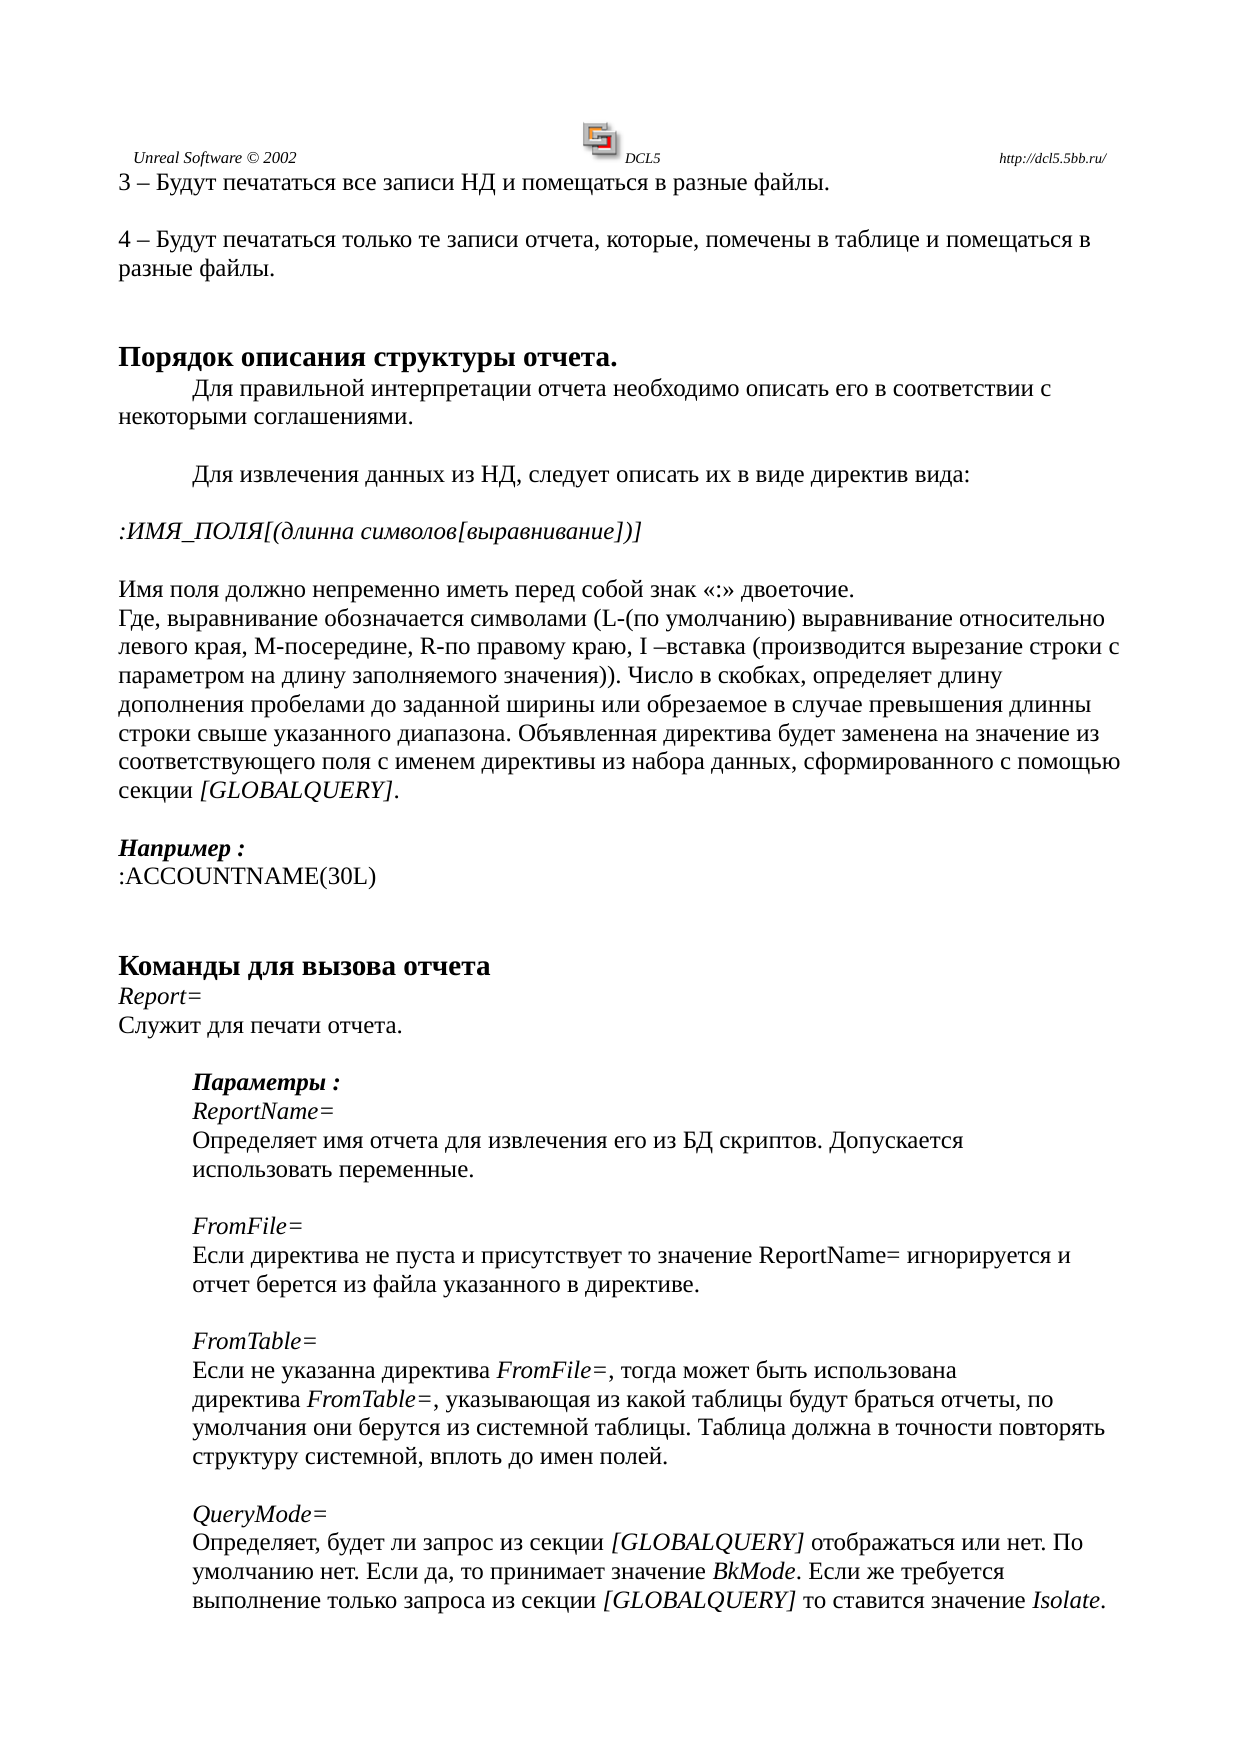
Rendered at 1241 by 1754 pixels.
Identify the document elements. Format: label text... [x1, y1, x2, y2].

text Например : [118, 833, 1122, 861]
text Если не указанна директива FromFile=, тогда может быть использована [118, 1355, 1122, 1384]
text FromFile= [118, 1211, 1122, 1240]
text Определяет, будет ли запрос из секции [GLOBALQUERY] отображаться или нет. По умолчанию нет. Если да, то принимает значение BkMode. Если же требуется выполнение только запроса из секции [GLOBALQUERY] то ставится значение Isolate. [118, 1527, 1122, 1614]
text QueryMode= [118, 1499, 1122, 1527]
text Порядок описания структуры отчета. [118, 339, 1122, 373]
text :ИМЯ_ПОЛЯ[(длинна символов[выравнивание])] [118, 516, 1122, 545]
text Где, выравнивание обозначается символами (L-(по умолчанию) выравнивание относительно левого края, M-посередине, R-по правому краю, I –вставка (производится вырезание строки с параметром на длину заполняемого значения)). Число в скобках, определяет длину дополнения пробелами до заданной ширины или обрезаемое в случае превышения длинны строки свыше указанного диапазона. Объявленная директива будет заменена на значение из соответствующего поля с именем директивы из набора данных, сформированного с помощью секции [GLOBALQUERY]. [118, 603, 1122, 804]
text Для правильной интерпретации отчета необходимо описать его в соответствии с некоторыми соглашениями. [118, 373, 1122, 430]
text Определяет имя отчета для извлечения его из БД скриптов. Допускается [118, 1125, 1122, 1154]
text отчет берется из файла указанного в директиве. [118, 1269, 1122, 1297]
text ReportName= [118, 1096, 1122, 1125]
text Report= [118, 981, 1122, 1010]
picture [579, 118, 625, 164]
text Имя поля должно непременно иметь перед собой знак «:» двоеточие. [118, 574, 1122, 603]
text Служит для печати отчета. [118, 1010, 1122, 1039]
text использовать переменные. [118, 1154, 1122, 1182]
text FromTable= [118, 1326, 1122, 1355]
text Если директива не пуста и присутствует то значение ReportName= игнорируется и [118, 1240, 1122, 1269]
text 4 – Будут печататься только те записи отчета, которые, помечены в таблице и помещаться в разные файлы. [118, 224, 1122, 282]
text Команды для вызова отчета [118, 948, 1122, 981]
text Параметры : [118, 1067, 1122, 1096]
text 3 – Будут печататься все записи НД и помещаться в разные файлы. [118, 167, 1122, 195]
text директива FromTable=, указывающая из какой таблицы будут браться отчеты, по умолчания они берутся из системной таблицы. Таблица должна в точности повторять структуру системной, вплоть до имен полей. [118, 1384, 1122, 1470]
text :ACCOUNTNAME(30L) [118, 861, 1122, 890]
text Для извлечения данных из НД, следует описать их в виде директив вида: [118, 459, 1122, 488]
